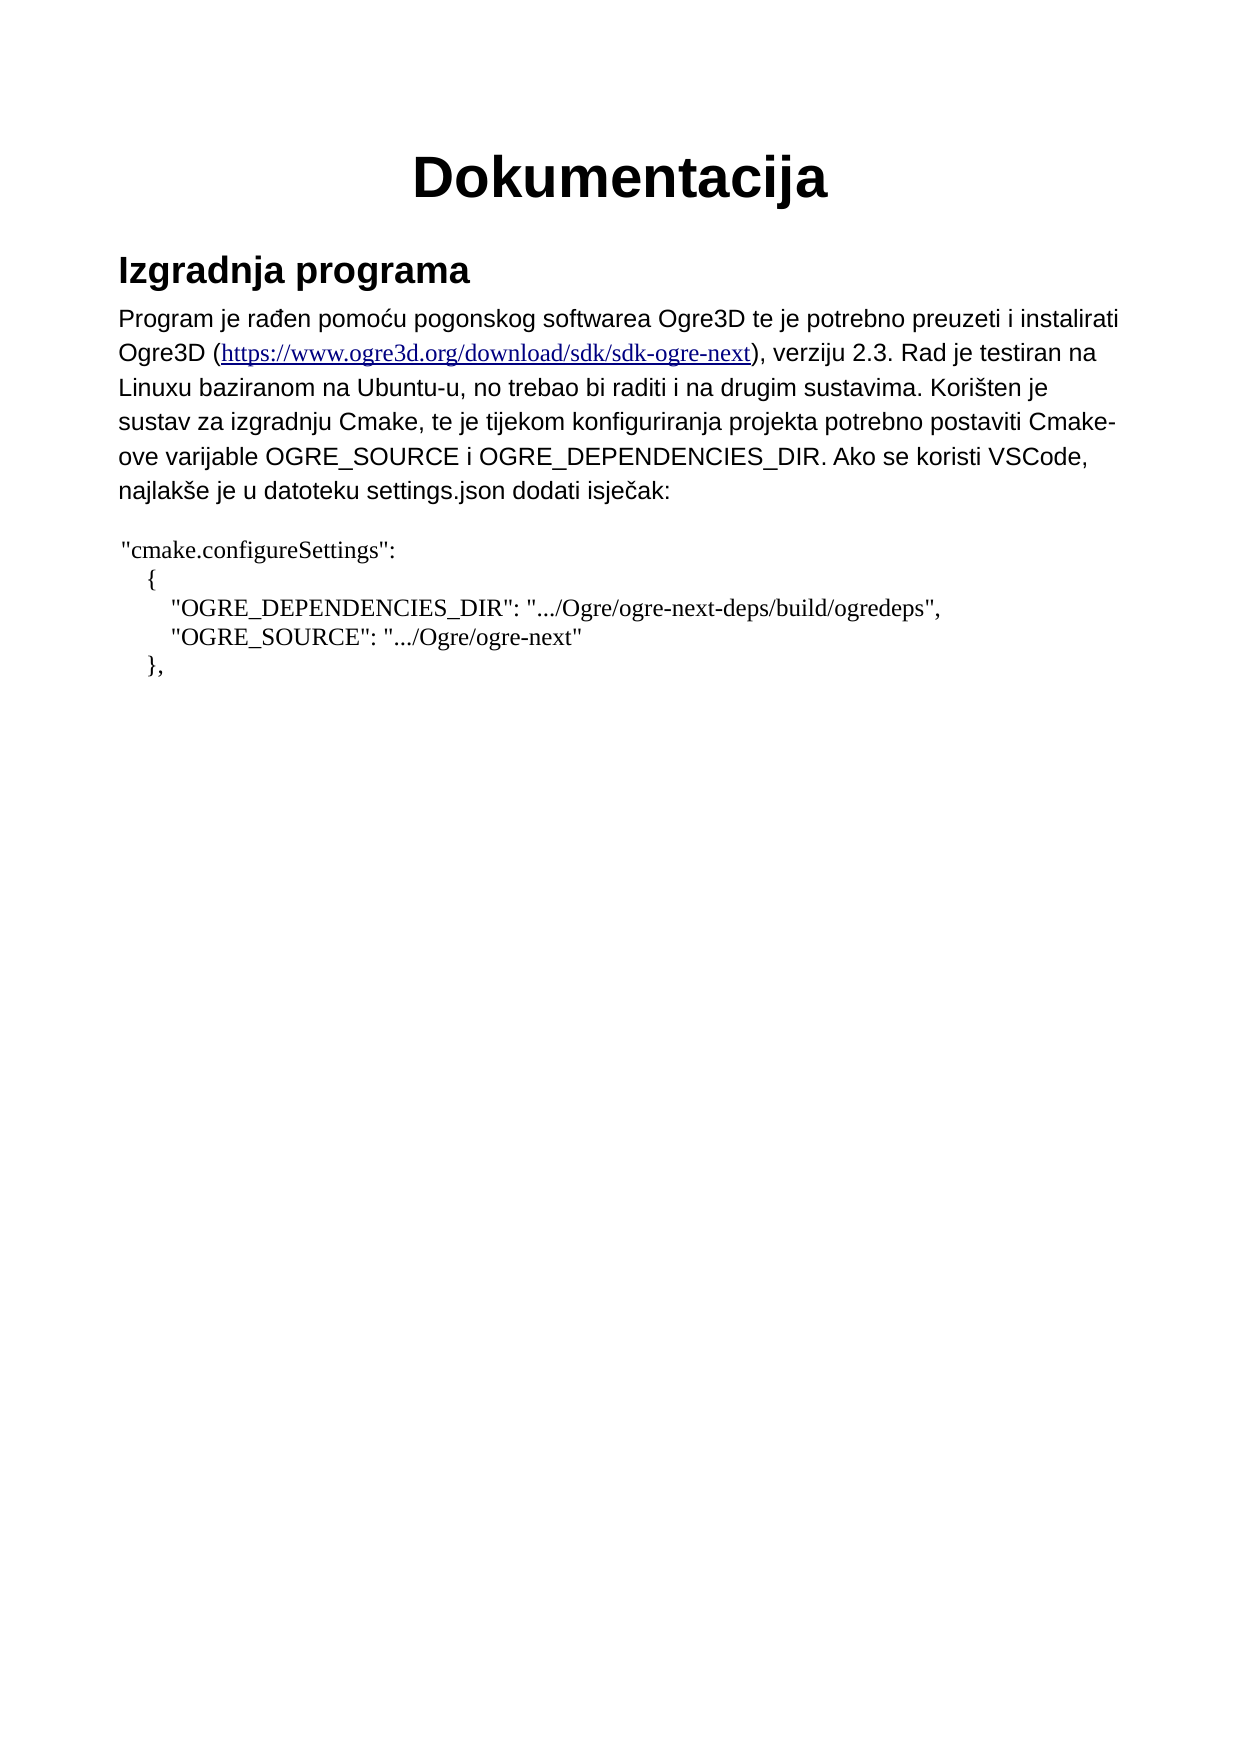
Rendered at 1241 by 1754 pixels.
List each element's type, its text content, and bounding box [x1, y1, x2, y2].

title Dokumentacija [118, 143, 1122, 210]
text Program je rađen pomoću pogonskog softwarea Ogre3D te je potrebno preuzeti i instalirati Ogre3D (https://www.ogre3d.org/download/sdk/sdk-ogre-next), verziju 2.3. Rad je testiran na Linuxu baziranom na Ubuntu-u, no trebao bi raditi i na drugim sustavima. Korišten je sustav za izgradnju Cmake, te je tijekom konfiguriranja projekta potrebno postaviti Cmake-ove varijable OGRE_SOURCE i OGRE_DEPENDENCIES_DIR. Ako se koristi VSCode, najlakše je u datoteku settings.json dodati isječak: [118, 304, 1122, 505]
subtitle Izgradnja programa [118, 248, 1122, 291]
